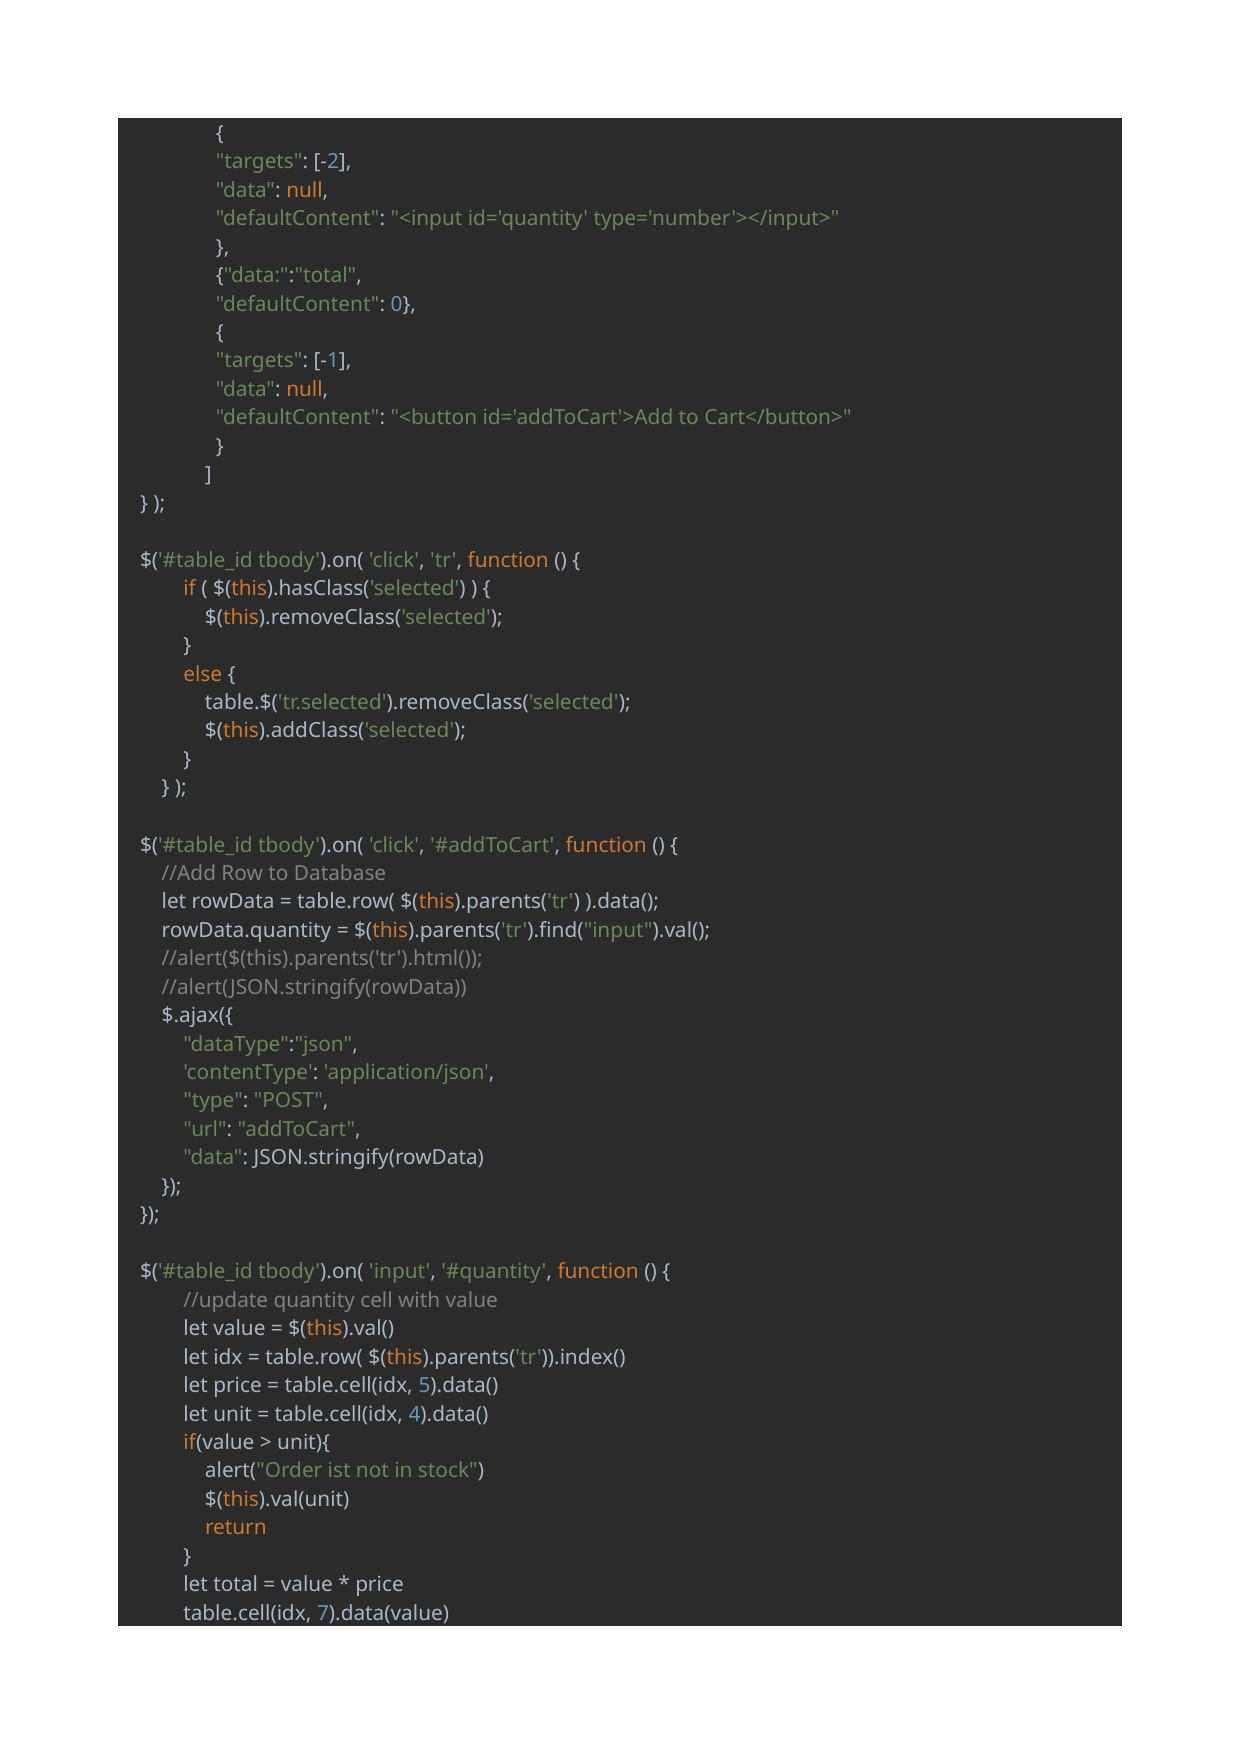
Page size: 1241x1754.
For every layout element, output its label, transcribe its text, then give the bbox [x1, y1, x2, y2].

text { "targets": [-2], "data": null, "defaultContent": "<input id='quantity' type='number'></input>" }, {"data:":"total", "defaultContent": 0}, { "targets": [-1], "data": null, "defaultContent": "<button id='addToCart'>Add to Cart</button>" } ] } ); $('#table_id tbody').on( 'click', 'tr', function () { if ( $(this).hasClass('selected') ) { $(this).removeClass('selected'); } else { table.$('tr.selected').removeClass('selected'); $(this).addClass('selected'); } } ); $('#table_id tbody').on( 'click', '#addToCart', function () { //Add Row to Database let rowData = table.row( $(this).parents('tr') ).data(); rowData.quantity = $(this).parents('tr').find("input").val(); //alert($(this).parents('tr').html()); //alert(JSON.stringify(rowData)) $.ajax({ "dataType":"json", 'contentType': 'application/json', "type": "POST", "url": "addToCart", "data": JSON.stringify(rowData) }); }); $('#table_id tbody').on( 'input', '#quantity', function () { //update quantity cell with value let value = $(this).val() let idx = table.row( $(this).parents('tr')).index() let price = table.cell(idx, 5).data() let unit = table.cell(idx, 4).data() if(value > unit){ alert("Order ist not in stock") $(this).val(unit) return } let total = value * price table.cell(idx, 7).data(value) [118, 118, 1122, 1626]
